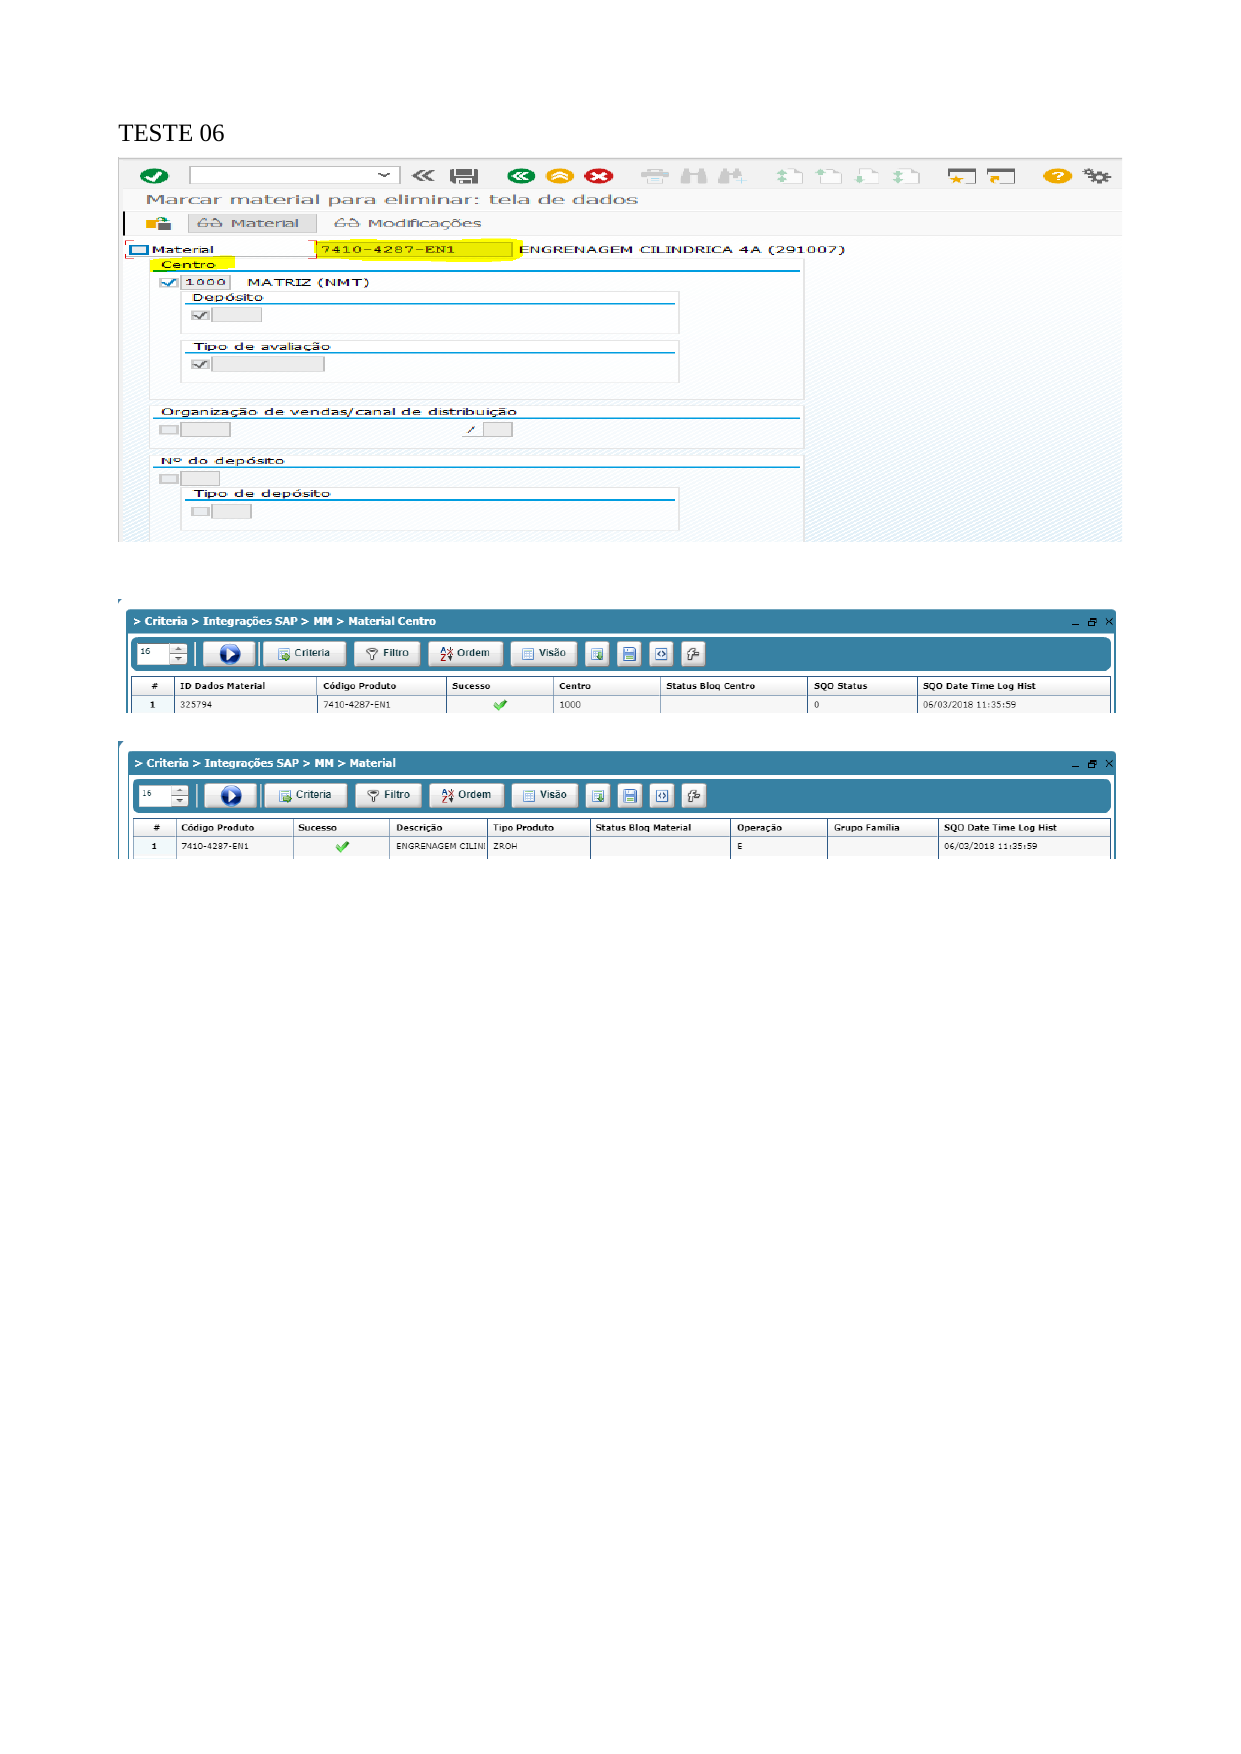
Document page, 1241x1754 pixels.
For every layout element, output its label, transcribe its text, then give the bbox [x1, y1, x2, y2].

text TESTE 06 [118, 118, 1122, 147]
picture [118, 599, 1123, 713]
picture [118, 741, 1123, 859]
picture [118, 157, 1123, 542]
